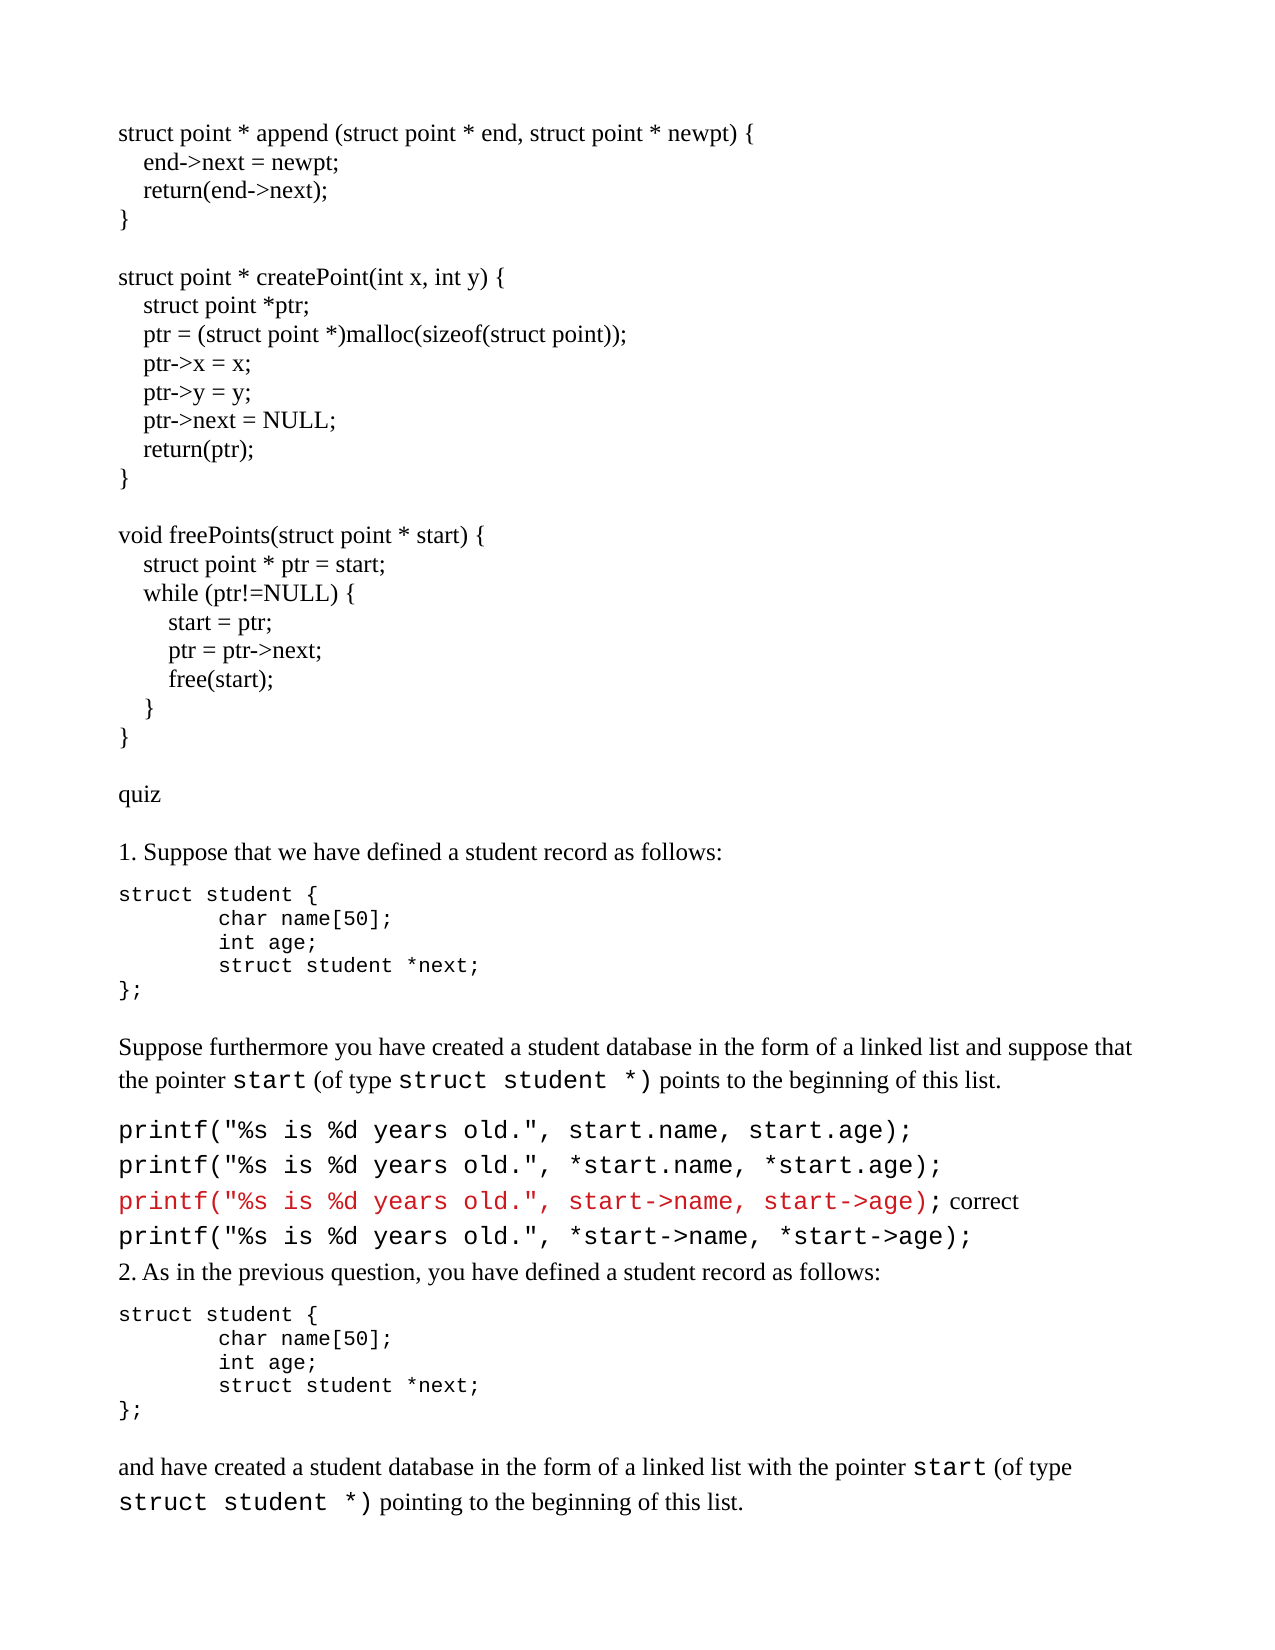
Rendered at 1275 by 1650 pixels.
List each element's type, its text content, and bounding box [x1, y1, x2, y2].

text free(start); [118, 664, 1157, 693]
text }; [118, 979, 1157, 1003]
text } [118, 204, 1157, 233]
text ptr->next = NULL; [118, 406, 1157, 434]
text struct point * ptr = start; [118, 549, 1157, 578]
text Suppose furthermore you have created a student database in the form of a linked list and suppose that the pointer start (of type struct student *) points to the beginning of this list. [118, 1032, 1157, 1096]
text struct point * createPoint(int x, int y) { [118, 262, 1157, 291]
text struct student { [118, 1304, 1157, 1328]
text start = ptr; [118, 607, 1157, 636]
text return(end->next); [118, 176, 1157, 204]
text end->next = newpt; [118, 147, 1157, 176]
text void freePoints(struct point * start) { [118, 521, 1157, 549]
text printf("%s is %d years old.", *start.name, *start.age); [118, 1151, 1157, 1181]
text return(ptr); [118, 434, 1157, 463]
text } [118, 722, 1157, 751]
text struct student *next; [118, 955, 1157, 979]
text printf("%s is %d years old.", *start->name, *start->age); [118, 1221, 1157, 1252]
text struct student { [118, 884, 1157, 908]
text }; [118, 1399, 1157, 1423]
text printf("%s is %d years old.", start->name, start->age); correct [118, 1186, 1157, 1217]
text quiz [118, 779, 1157, 808]
text } [118, 693, 1157, 722]
text ptr = ptr->next; [118, 636, 1157, 664]
text int age; [118, 1352, 1157, 1375]
text struct student *next; [118, 1375, 1157, 1399]
text int age; [118, 932, 1157, 955]
text 2. As in the previous question, you have defined a student record as follows: [118, 1257, 1157, 1286]
text and have created a student database in the form of a linked list with the pointer start (of type struct student *) pointing to the beginning of this list. [118, 1452, 1157, 1518]
text struct point * append (struct point * end, struct point * newpt) { [118, 118, 1157, 147]
text while (ptr!=NULL) { [118, 578, 1157, 607]
text char name[50]; [118, 908, 1157, 932]
text printf("%s is %d years old.", start.name, start.age); [118, 1115, 1157, 1146]
text ptr->y = y; [118, 377, 1157, 406]
text struct point *ptr; [118, 291, 1157, 319]
text } [118, 463, 1157, 492]
text ptr->x = x; [118, 348, 1157, 377]
text char name[50]; [118, 1328, 1157, 1352]
text ptr = (struct point *)malloc(sizeof(struct point)); [118, 319, 1157, 348]
text 1. Suppose that we have defined a student record as follows: [118, 837, 1157, 866]
